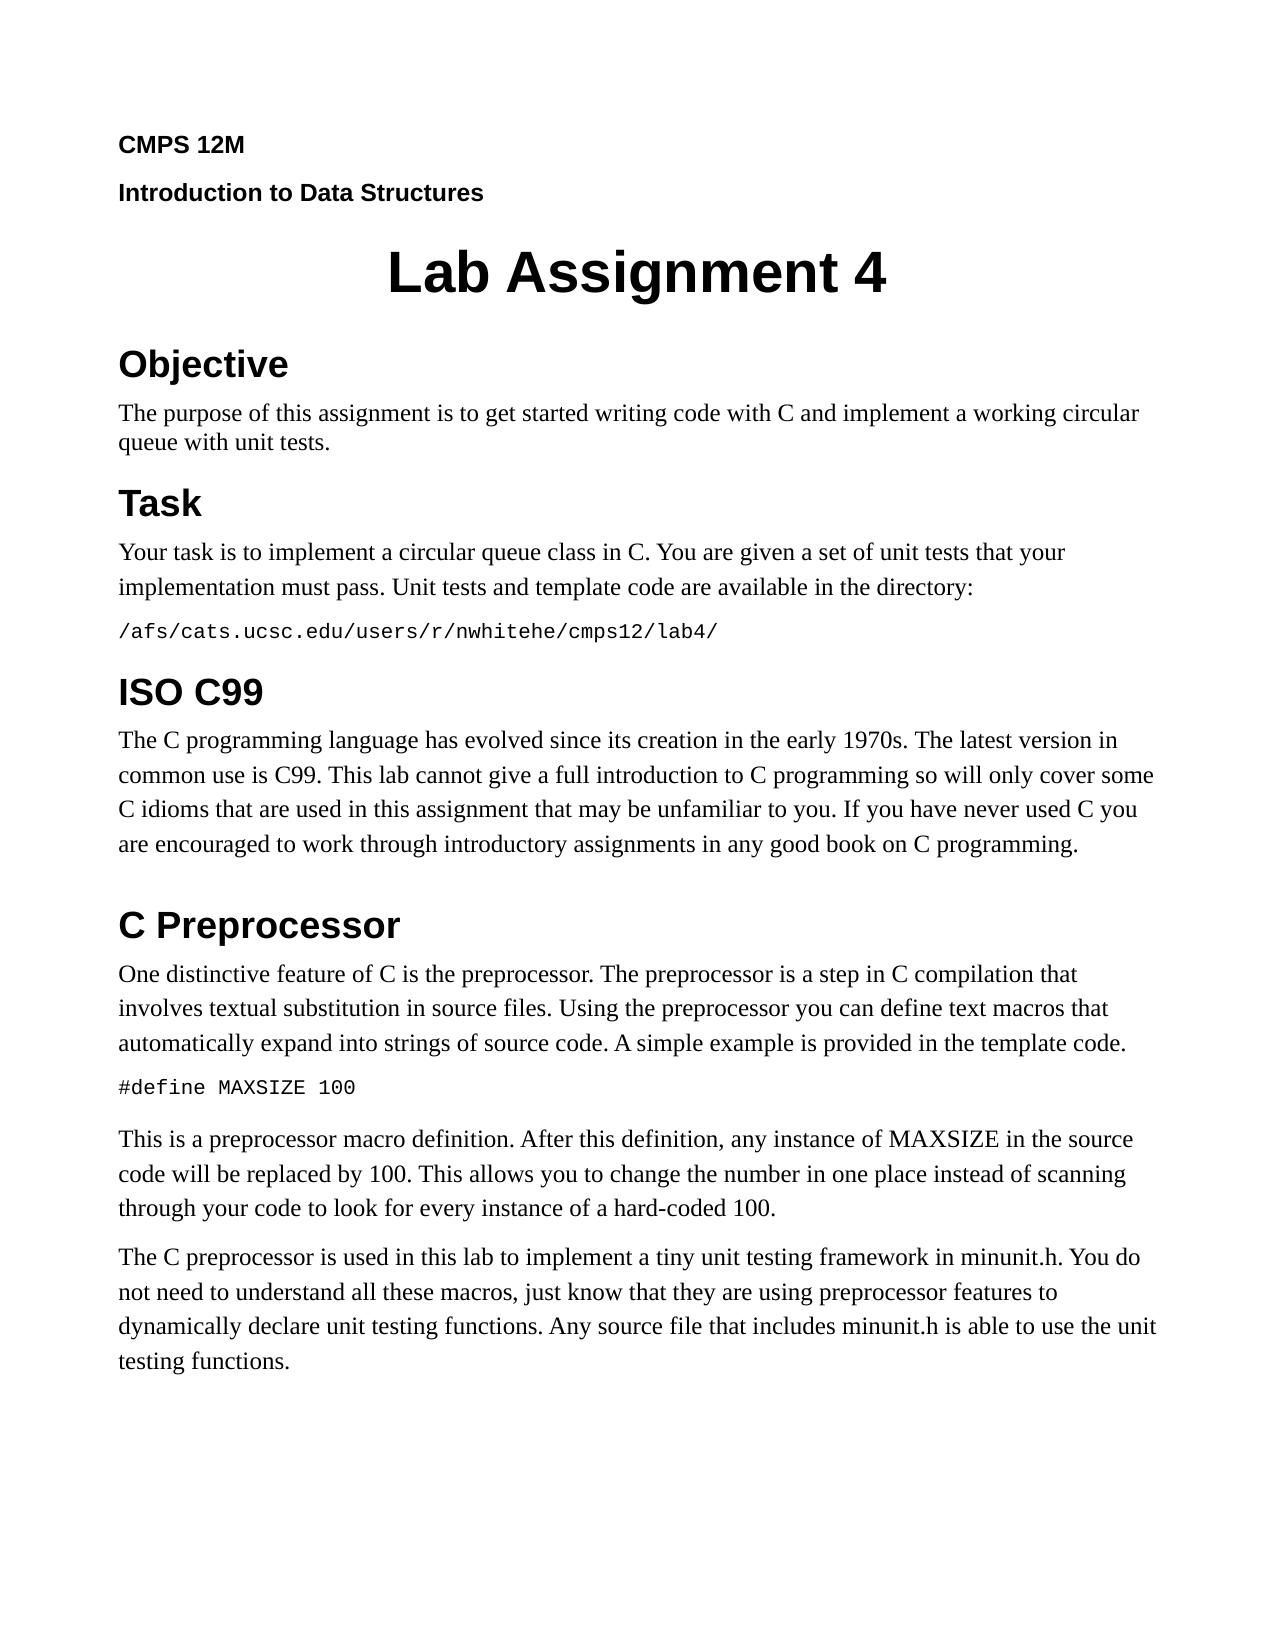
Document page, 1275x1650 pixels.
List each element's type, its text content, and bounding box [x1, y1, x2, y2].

subtitle Introduction to Data Structures [118, 178, 1157, 206]
text The C preprocessor is used in this lab to implement a tiny unit testing framework in minunit.h. You do not need to understand all these macros, just know that they are using preprocessor features to dynamically declare unit testing functions. Any source file that includes minunit.h is able to use the unit testing functions. [118, 1242, 1157, 1374]
text The purpose of this assignment is to get started writing code with C and implement a working circular queue with unit tests. [118, 398, 1157, 456]
text This is a preprocessor macro definition. After this definition, any instance of MAXSIZE in the source code will be replaced by 100. This allows you to change the number in one place instead of scanning through your code to look for every instance of a hard-coded 100. [118, 1124, 1157, 1222]
text #define MAXSIZE 100 [118, 1077, 1157, 1101]
subtitle Objective [118, 342, 1157, 386]
text Your task is to implement a circular queue class in C. You are given a set of unit tests that your implementation must pass. Unit tests and template code are available in the directory: [118, 537, 1157, 600]
subtitle C Preprocessor [118, 903, 1157, 947]
subtitle Task [118, 481, 1157, 524]
text One distinctive feature of C is the preprocessor. The preprocessor is a step in C compilation that involves textual substitution in source files. Using the preprocessor you can define text macros that automatically expand into strings of source code. A simple example is provided in the template code. [118, 959, 1157, 1057]
subtitle CMPS 12M [118, 131, 1157, 159]
text /afs/cats.ucsc.edu/users/r/nwhitehe/cmps12/lab4/ [118, 621, 1157, 644]
subtitle ISO C99 [118, 669, 1157, 713]
title Lab Assignment 4 [118, 238, 1157, 305]
text The C programming language has evolved since its creation in the early 1970s. The latest version in common use is C99. This lab cannot give a full introduction to C programming so will only cover some C idioms that are used in this assignment that may be unfamiliar to you. If you have never used C you are encouraged to work through introductory assignments in any good book on C programming. [118, 725, 1157, 858]
